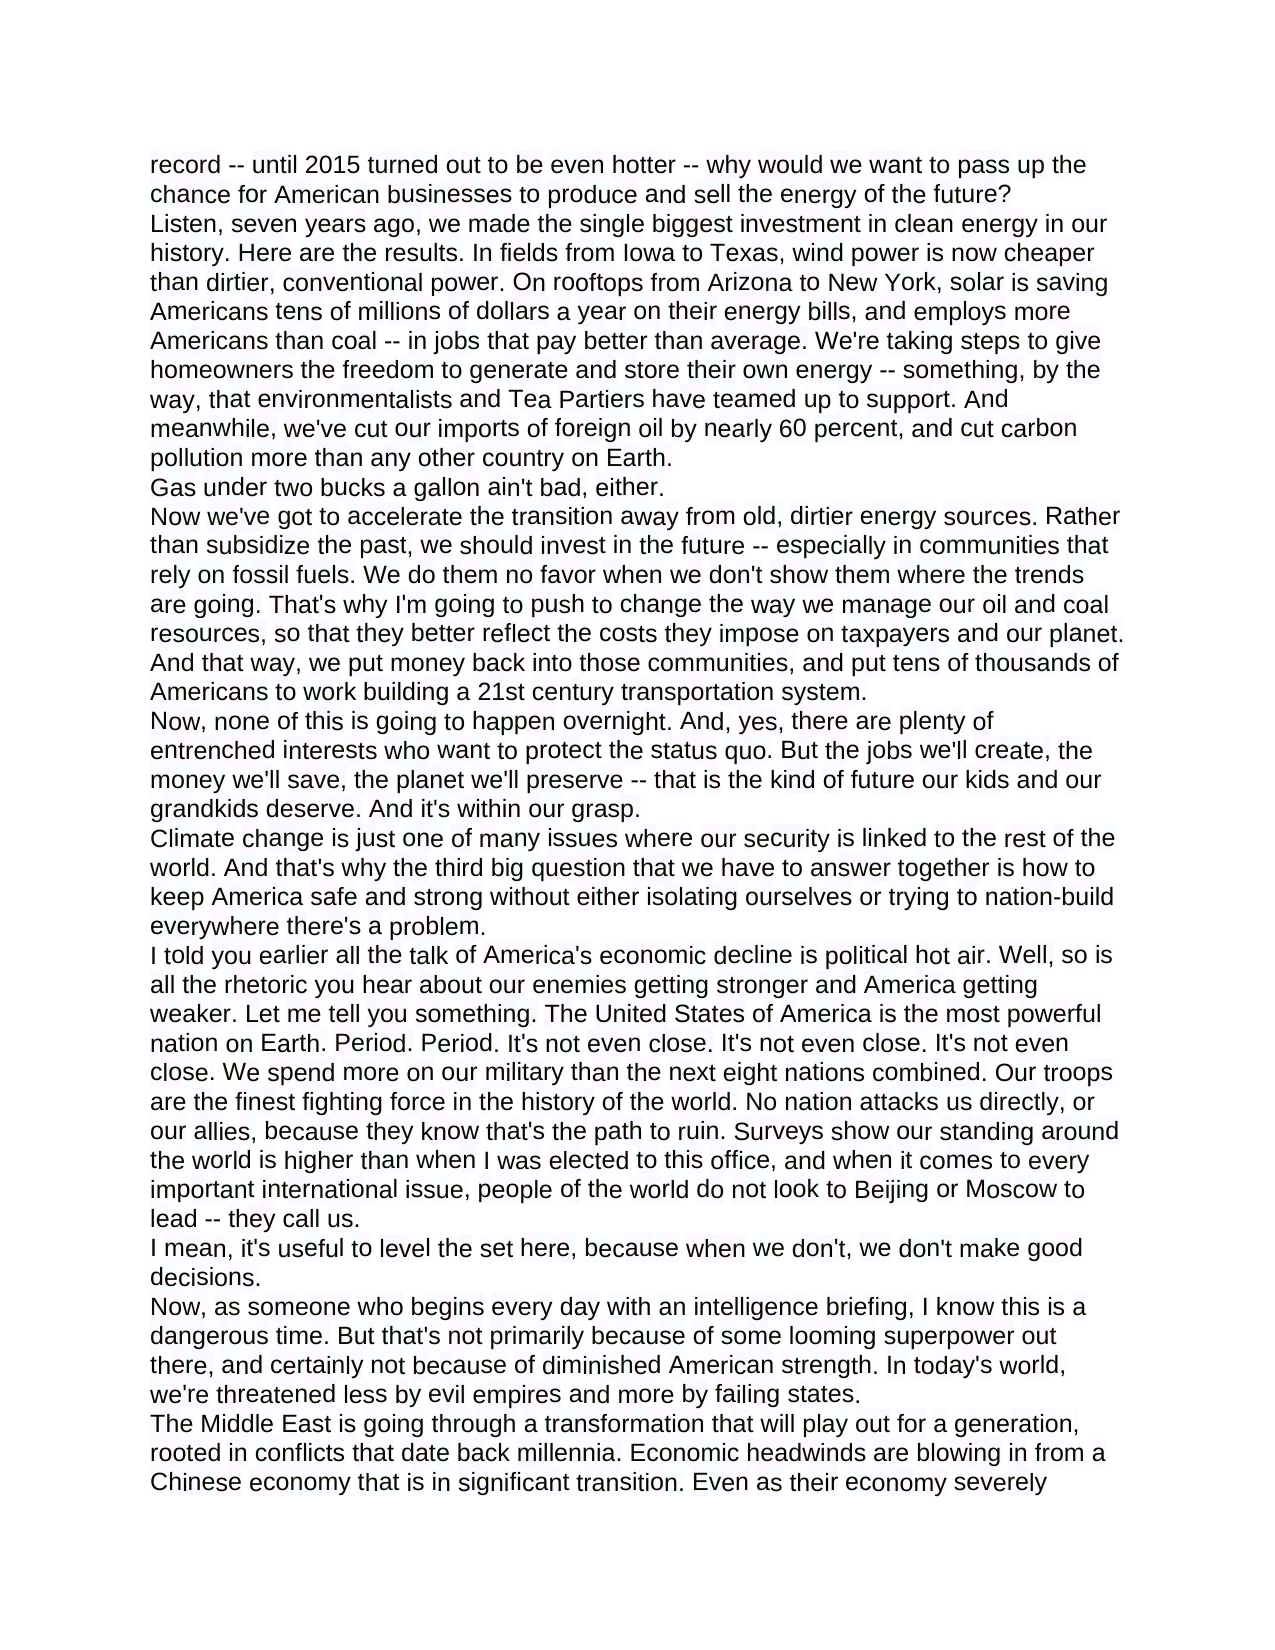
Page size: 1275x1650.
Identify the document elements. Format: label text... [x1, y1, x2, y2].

text Now, none of this is going to happen overnight. And, yes, there are plenty of entrenched interests who want to protect the status quo. But the jobs we'll create, the money we'll save, the planet we'll preserve -- that is the kind of future our kids and our grandkids deserve. And it's within our grasp. [358, 706, 472, 765]
text Now we've got to accelerate the transition away from old, dirtier energy sources. Rather than subsidize the past, we should invest in the future -- especially in communities that rely on fossil fuels. We do them no favor when we don't show them where the trends are going. That's why I'm going to push to change the way we manage our oil and coal resources, so that they better reflect the costs they impose on taxpayers and our planet. And that way, we put money back into those communities, and put tens of thousands of Americans to work building a 21st century transportation system. [839, 501, 1125, 706]
text The Middle East is going through a transformation that will play out for a generation, rooted in conflicts that date back millennia. Economic headwinds are blowing in from a Chinese economy that is in significant transition. Even as their economy severely contracts, Russia is pouring resources in to prop up Ukraine and Syria -- client states that they saw slipping away from their orbit. And the international system we built after World War II is now struggling to keep pace with this new reality. [838, 1409, 954, 1496]
text Now, as someone who begins every day with an intelligence briefing, I know this is a dangerous time. But that's not primarily because of some looming superpower out there, and certainly not because of diminished American strength. In today's world, we're threatened less by evil empires and more by failing states. [454, 1350, 561, 1409]
text I mean, it's useful to level the set here, because when we don't, we don't make good decisions. [242, 1233, 1125, 1292]
text Gas under two bucks a gallon ain't bad, either. [507, 472, 553, 501]
text Gas under two bucks a gallon ain't bad, either. [150, 472, 217, 501]
text Gas under two bucks a gallon ain't bad, either. [658, 472, 1125, 501]
text Climate change is just one of many issues where our security is linked to the rest of the world. And that's why the third big question that we have to answer together is how to keep America safe and strong without either isolating ourselves or trying to nation-build everywhere there's a problem. [150, 823, 1125, 940]
text Now, none of this is going to happen overnight. And, yes, there are plenty of entrenched interests who want to protect the status quo. But the jobs we'll create, the money we'll save, the planet we'll preserve -- that is the kind of future our kids and our grandkids deserve. And it's within our grasp. [623, 706, 1125, 823]
text Now, as someone who begins every day with an intelligence briefing, I know this is a dangerous time. But that's not primarily because of some looming superpower out there, and certainly not because of diminished American strength. In today's world, we're threatened less by evil empires and more by failing states. [854, 1292, 1125, 1409]
text Gas under two bucks a gallon ain't bad, either. [348, 472, 441, 501]
text Gas under two bucks a gallon ain't bad, either. [267, 472, 334, 501]
text But even if -- even if the planet wasn't at stake, even if 2014 wasn't the warmest year on record -- until 2015 turned out to be even hotter -- why would we want to pass up the chance for American businesses to produce and sell the energy of the future? [997, 150, 1125, 208]
text I told you earlier all the talk of America's economic decline is political hot air. Well, so is all the rhetoric you hear about our enemies getting stronger and America getting weaker. Let me tell you something. The United States of America is the most powerful nation on Earth. Period. Period. It's not even close. It's not even close. It's not even close. We spend more on our military than the next eight nations combined. Our troops are the finest fighting force in the history of the world. No nation attacks us directly, or our allies, because they know that's the path to ruin. Surveys show our standing around the world is higher than when I was elected to this office, and when it comes to every important international issue, people of the world do not look to Beijing or Moscow to lead -- they call us. [150, 940, 1125, 1233]
text But even if -- even if the planet wasn't at stake, even if 2014 wasn't the warmest year on record -- until 2015 turned out to be even hotter -- why would we want to pass up the chance for American businesses to produce and sell the energy of the future? [658, 150, 758, 208]
text Listen, seven years ago, we made the single biggest investment in clean energy in our history. Here are the results. In fields from Iowa to Texas, wind power is now cheaper than dirtier, conventional power. On rooftops from Arizona to New York, solar is saving Americans tens of millions of dollars a year on their energy bills, and employs more Americans than coal -- in jobs that pay better than average. We're taking steps to give homeowners the freedom to generate and store their own energy -- something, by the way, that environmentalists and Tea Partiers have teamed up to support. And meanwhile, we've cut our imports of foreign oil by nearly 60 percent, and cut carbon pollution more than any other country on Earth. [150, 208, 1125, 472]
